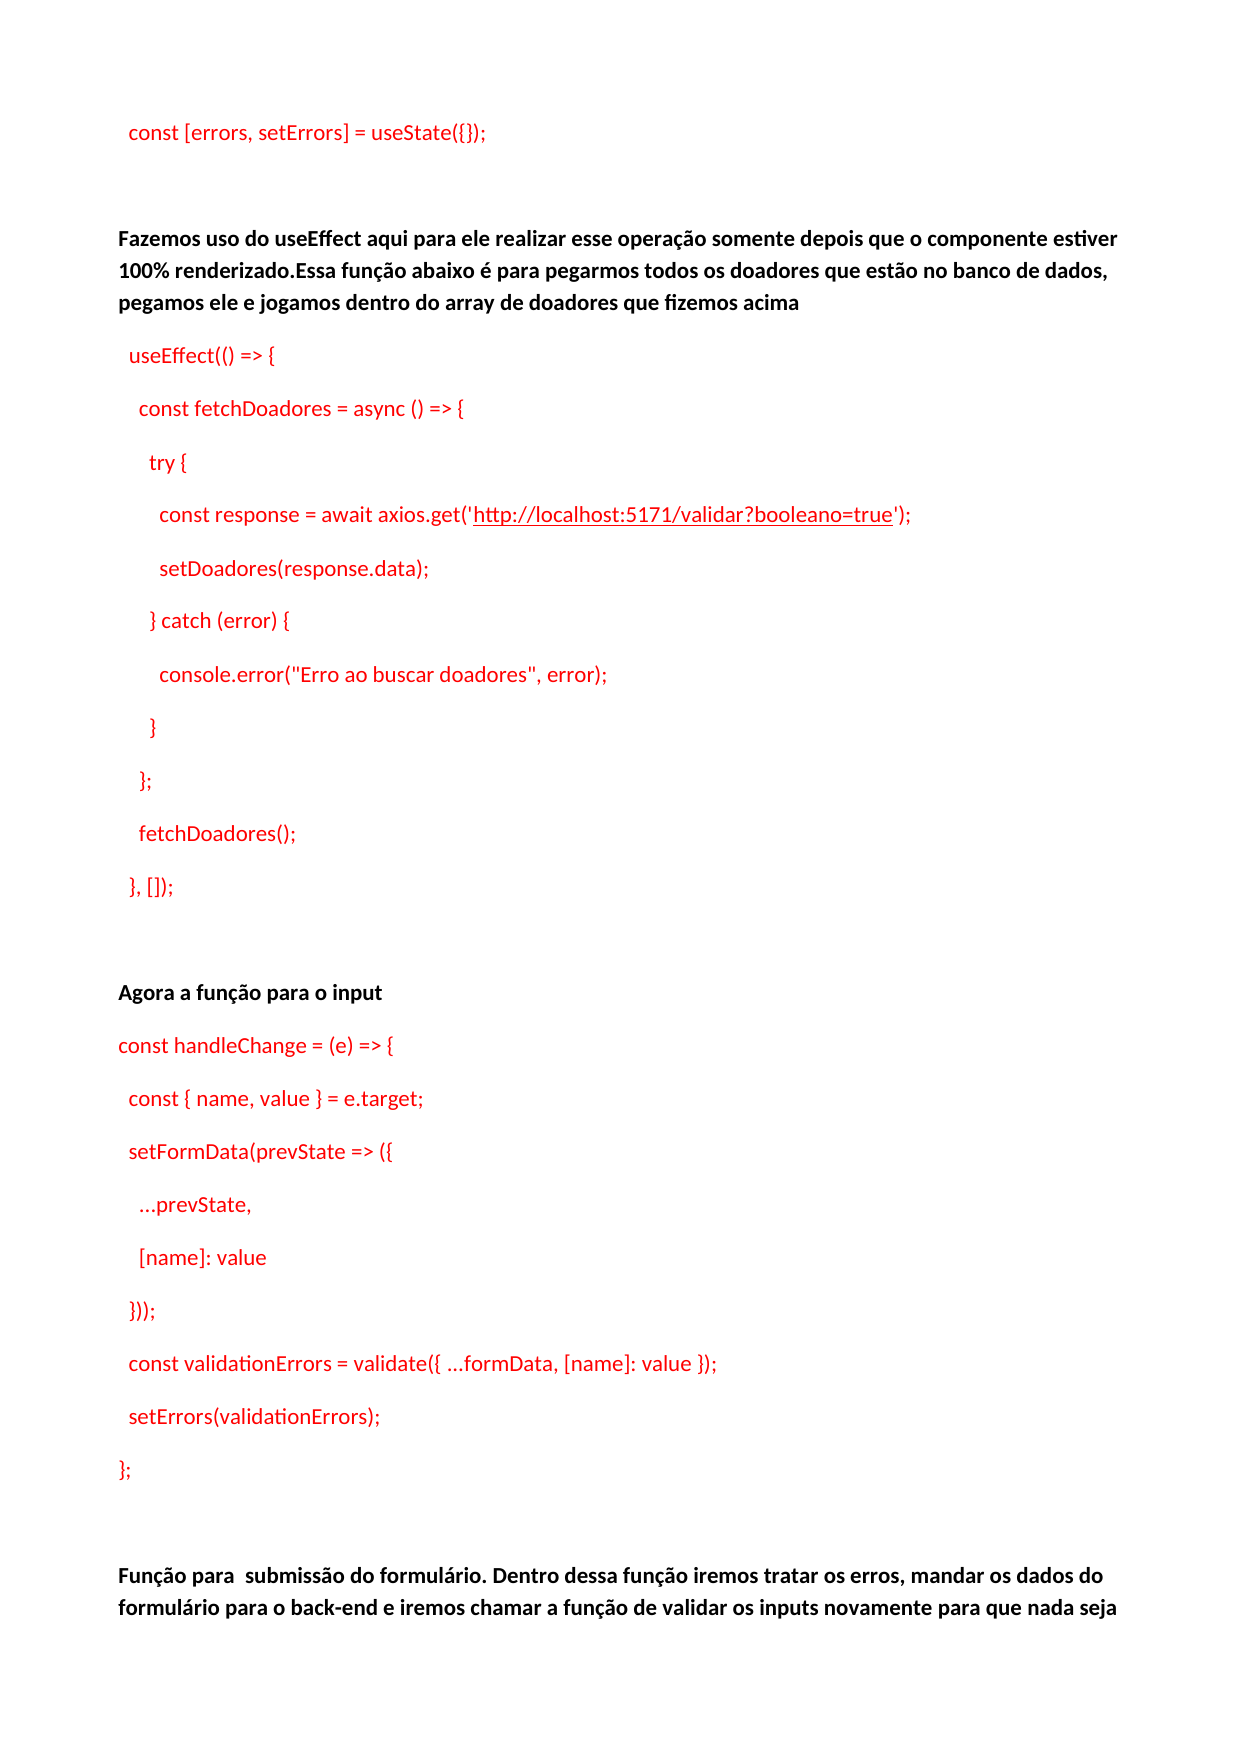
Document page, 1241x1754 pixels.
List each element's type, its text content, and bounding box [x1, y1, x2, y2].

text Fazemos uso do useEffect aqui para ele realizar esse operação somente depois que o componente estiver 100% renderizado.Essa função abaixo é para pegarmos todos os doadores que estão no banco de dados, pegamos ele e jogamos dentro do array de doadores que fizemos acima [118, 224, 1122, 317]
text setDoadores(response.data); [118, 554, 1122, 582]
text useEffect(() => { [118, 342, 1122, 369]
text }, []); [118, 872, 1122, 900]
text Função para submissão do formulário. Dentro dessa função iremos tratar os erros, mandar os dados do formulário para o back-end e iremos chamar a função de validar os inputs novamente para que nada seja [118, 1561, 1122, 1621]
text }; [118, 1455, 1122, 1483]
text const response = await axios.get('http://localhost:5171/validar?booleano=true'); [118, 501, 1122, 529]
text fetchDoadores(); [118, 819, 1122, 847]
text const handleChange = (e) => { [118, 1031, 1122, 1059]
text ...prevState, [118, 1190, 1122, 1218]
text [name]: value [118, 1243, 1122, 1271]
text setErrors(validationErrors); [118, 1402, 1122, 1430]
text setFormData(prevState => ({ [118, 1137, 1122, 1165]
text Agora a função para o input [118, 978, 1122, 1006]
text try { [118, 448, 1122, 476]
text }; [118, 766, 1122, 794]
text const fetchDoadores = async () => { [118, 394, 1122, 423]
text const validationErrors = validate({ ...formData, [name]: value }); [118, 1349, 1122, 1377]
text console.error("Erro ao buscar doadores", error); [118, 660, 1122, 688]
text } [118, 713, 1122, 741]
text const [errors, setErrors] = useState({}); [118, 118, 1122, 146]
text const { name, value } = e.target; [118, 1084, 1122, 1112]
text } catch (error) { [118, 607, 1122, 635]
text })); [118, 1296, 1122, 1324]
